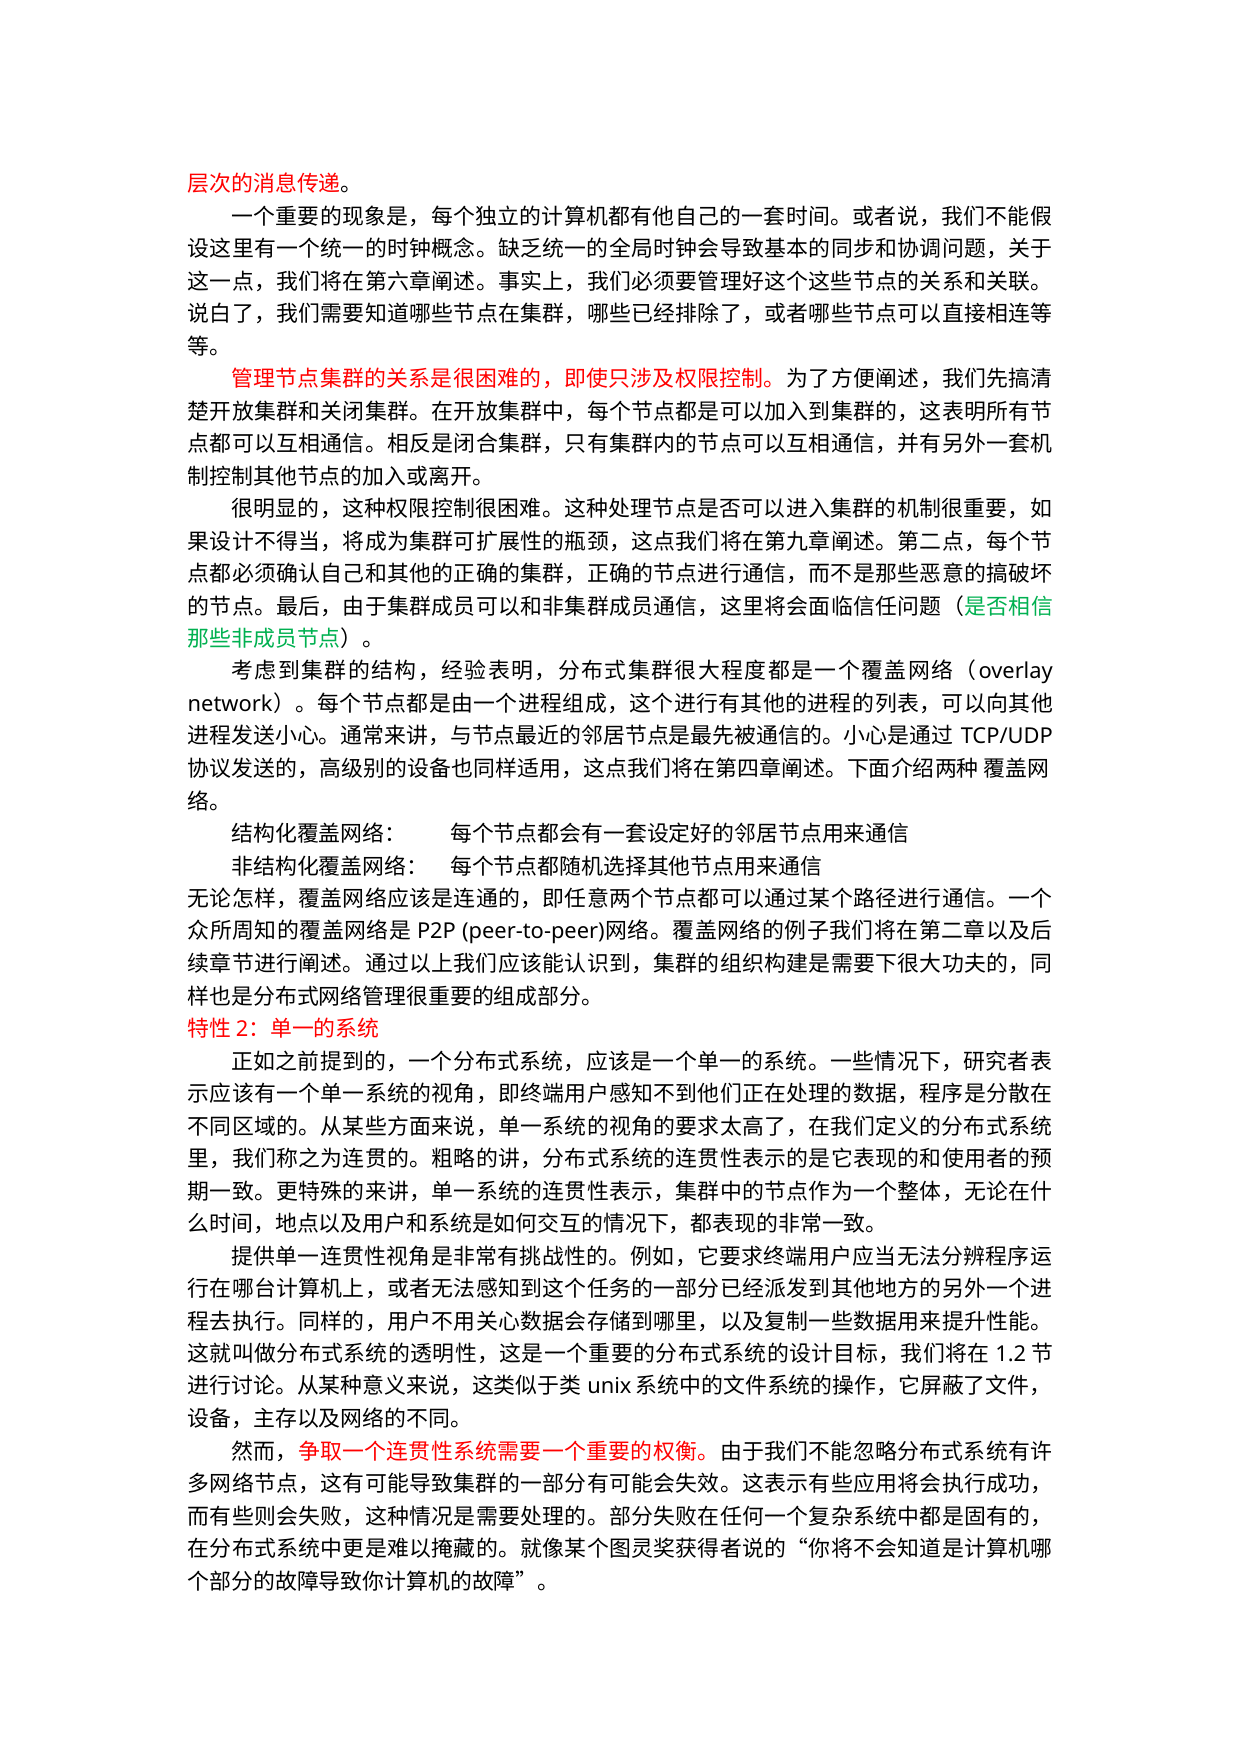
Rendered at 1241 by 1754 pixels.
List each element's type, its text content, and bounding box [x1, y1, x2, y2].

text 结构化覆盖网络： 每个节点都会有一套设定好的邻居节点用来通信 [187, 812, 1053, 844]
text 考虑到集群的结构，经验表明，分布式集群很大程度都是一个覆盖网络（overlay network）。每个节点都是由一个进程组成，这个进行有其他的进程的列表，可以向其他进程发送小心。通常来讲，与节点最近的邻居节点是最先被通信的。小心是通过 TCP/UDP 协议发送的，高级别的设备也同样适用，这点我们将在第四章阐述。下面介绍两种 覆盖网络。 [187, 649, 1053, 812]
text 非结构化覆盖网络： 每个节点都随机选择其他节点用来通信 [187, 844, 1053, 877]
text 然而，争取一个连贯性系统需要一个重要的权衡。由于我们不能忽略分布式系统有许多网络节点，这有可能导致集群的一部分有可能会失效。这表示有些应用将会执行成功，而有些则会失败，这种情况是需要处理的。部分失败在任何一个复杂系统中都是固有的，在分布式系统中更是难以掩藏的。就像某个图灵奖获得者说的“你将不会知道是计算机哪个部分的故障导致你计算机的故障”。 [187, 1429, 1053, 1592]
text 提供单一连贯性视角是非常有挑战性的。例如，它要求终端用户应当无法分辨程序运行在哪台计算机上，或者无法感知到这个任务的一部分已经派发到其他地方的另外一个进程去执行。同样的，用户不用关心数据会存储到哪里，以及复制一些数据用来提升性能。这就叫做分布式系统的透明性，这是一个重要的分布式系统的设计目标，我们将在1.2节进行讨论。从某种意义来说，这类似于类unix系统中的文件系统的操作，它屏蔽了文件，设备，主存以及网络的不同。 [187, 1234, 1053, 1429]
text 无论怎样，覆盖网络应该是连通的，即任意两个节点都可以通过某个路径进行通信。一个众所周知的覆盖网络是 P2P (peer-to-peer)网络。覆盖网络的例子我们将在第二章以及后续章节进行阐述。通过以上我们应该能认识到，集群的组织构建是需要下很大功夫的，同样也是分布式网络管理很重要的组成部分。 [187, 877, 1053, 1007]
text 正如之前提到的，一个分布式系统，应该是一个单一的系统。一些情况下，研究者表示应该有一个单一系统的视角，即终端用户感知不到他们正在处理的数据，程序是分散在不同区域的。从某些方面来说，单一系统的视角的要求太高了，在我们定义的分布式系统里，我们称之为连贯的。粗略的讲，分布式系统的连贯性表示的是它表现的和使用者的预期一致。更特殊的来讲，单一系统的连贯性表示，集群中的节点作为一个整体，无论在什么时间，地点以及用户和系统是如何交互的情况下，都表现的非常一致。 [187, 1039, 1053, 1234]
text 层次的消息传递。 [187, 162, 1053, 194]
text 一个重要的现象是，每个独立的计算机都有他自己的一套时间。或者说，我们不能假设这里有一个统一的时钟概念。缺乏统一的全局时钟会导致基本的同步和协调问题，关于这一点，我们将在第六章阐述。事实上，我们必须要管理好这个这些节点的关系和关联。说白了，我们需要知道哪些节点在集群，哪些已经排除了，或者哪些节点可以直接相连等等。 [187, 194, 1053, 357]
text 很明显的，这种权限控制很困难。这种处理节点是否可以进入集群的机制很重要，如果设计不得当，将成为集群可扩展性的瓶颈，这点我们将在第九章阐述。第二点，每个节点都必须确认自己和其他的正确的集群，正确的节点进行通信，而不是那些恶意的搞破坏的节点。最后，由于集群成员可以和非集群成员通信，这里将会面临信任问题（是否相信那些非成员节点）。 [187, 487, 1053, 649]
text 管理节点集群的关系是很困难的，即使只涉及权限控制。为了方便阐述，我们先搞清楚开放集群和关闭集群。在开放集群中，每个节点都是可以加入到集群的，这表明所有节点都可以互相通信。相反是闭合集群，只有集群内的节点可以互相通信，并有另外一套机制控制其他节点的加入或离开。 [187, 357, 1053, 487]
text 特性2：单一的系统 [187, 1007, 1053, 1039]
